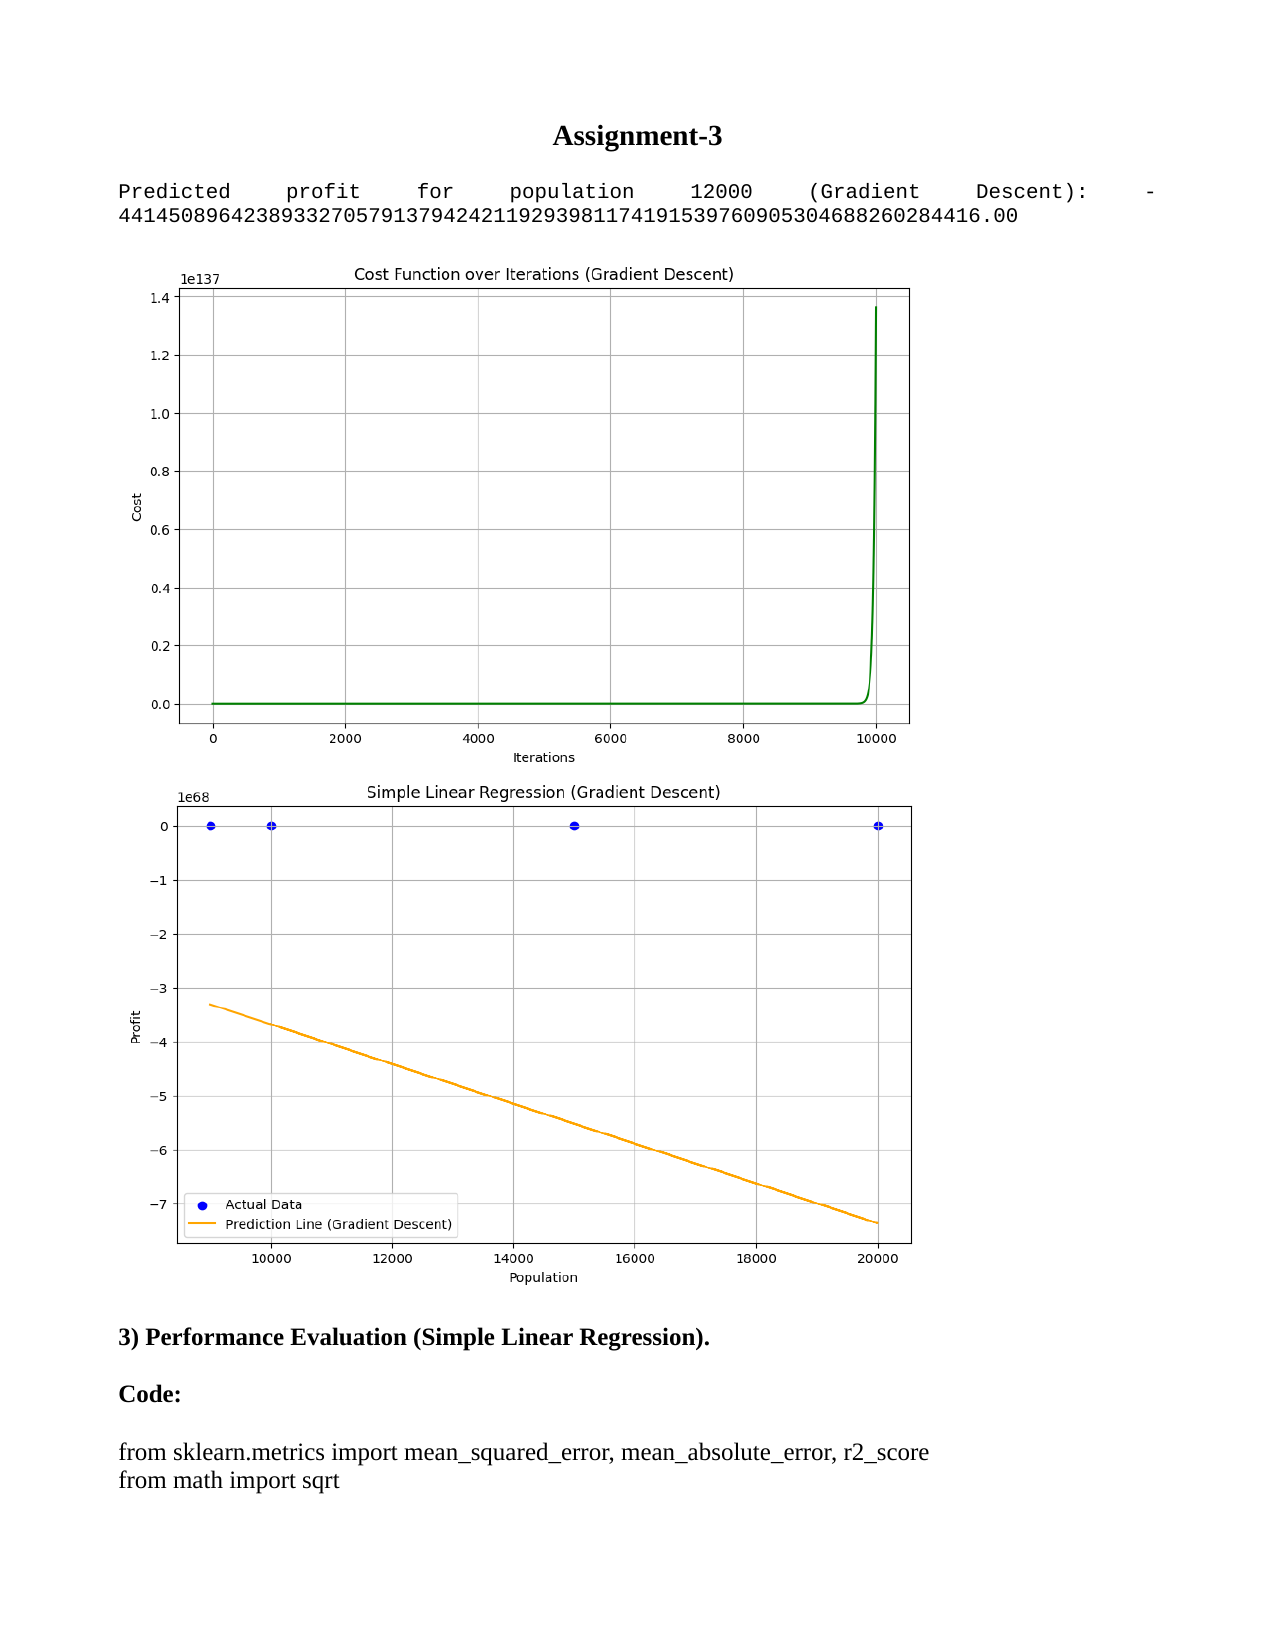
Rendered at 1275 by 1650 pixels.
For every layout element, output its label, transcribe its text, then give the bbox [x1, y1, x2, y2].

text 3) Performance Evaluation (Simple Linear Regression). [118, 1322, 1157, 1350]
text from math import sqrt [118, 1465, 1157, 1494]
text from sklearn.metrics import mean_squared_error, mean_absolute_error, r2_score [118, 1437, 1157, 1465]
picture [120, 775, 919, 1293]
picture [121, 257, 918, 773]
text Predicted profit for population 12000 (Gradient Descent): -441450896423893327057913794242119293981174191539760905304688260284416.00 [118, 181, 1157, 228]
text Code: [118, 1379, 1157, 1408]
